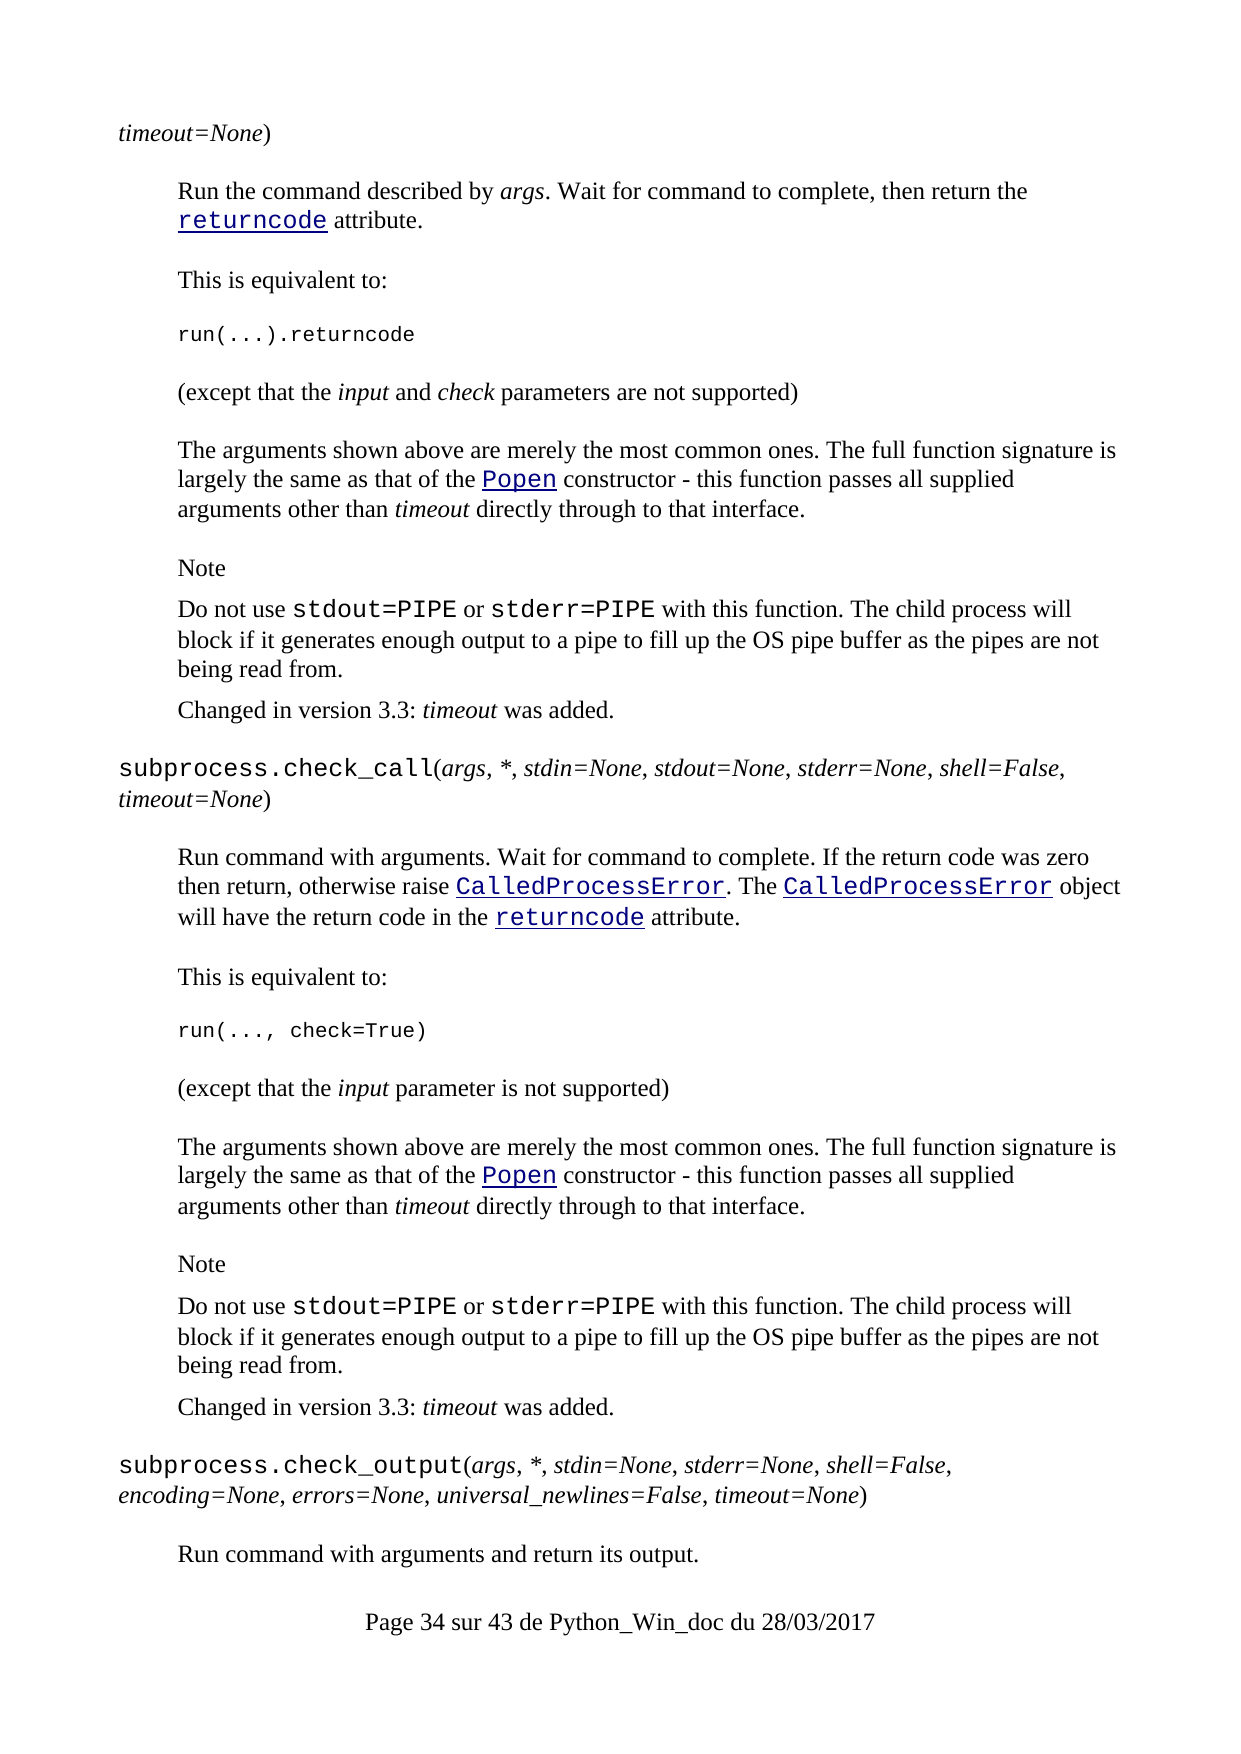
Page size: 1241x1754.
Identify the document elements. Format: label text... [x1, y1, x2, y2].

subtitle subprocess.check_call(args, *, stdin=None, stdout=None, stderr=None, shell=False, timeout=None) [118, 753, 1122, 813]
text Note [177, 553, 1122, 582]
list Run command with arguments and return its output. [177, 1539, 1122, 1568]
subtitle subprocess.check_output(args, *, stdin=None, stderr=None, shell=False, encoding=None, errors=None, universal_newlines=False, timeout=None) [118, 1450, 1122, 1509]
list Run command with arguments. Wait for command to complete. If the return code was zero then return, otherwise raise CalledProcessError. The CalledProcessError object will have the return code in the returncode attribute. [177, 842, 1122, 933]
list The arguments shown above are merely the most common ones. The full function signature is largely the same as that of the Popen constructor - this function passes all supplied arguments other than timeout directly through to that interface. [177, 435, 1122, 523]
subtitle timeout=None) [118, 118, 1122, 147]
list (except that the input parameter is not supported) [177, 1073, 1122, 1102]
text run(...).returncode [177, 324, 1122, 347]
text Note [177, 1249, 1122, 1278]
list Changed in version 3.3: timeout was added. [177, 695, 1122, 724]
list This is equivalent to: [177, 265, 1122, 294]
text run(..., check=True) [177, 1020, 1122, 1044]
list (except that the input and check parameters are not supported) [177, 377, 1122, 406]
list Run the command described by args. Wait for command to complete, then return the returncode attribute. [177, 176, 1122, 236]
list Changed in version 3.3: timeout was added. [177, 1392, 1122, 1420]
text Do not use stdout=PIPE or stderr=PIPE with this function. The child process will block if it generates enough output to a pipe to fill up the OS pipe buffer as the pipes are not being read from. [177, 1291, 1122, 1379]
text Do not use stdout=PIPE or stderr=PIPE with this function. The child process will block if it generates enough output to a pipe to fill up the OS pipe buffer as the pipes are not being read from. [177, 594, 1122, 682]
list This is equivalent to: [177, 962, 1122, 991]
list The arguments shown above are merely the most common ones. The full function signature is largely the same as that of the Popen constructor - this function passes all supplied arguments other than timeout directly through to that interface. [177, 1132, 1122, 1220]
